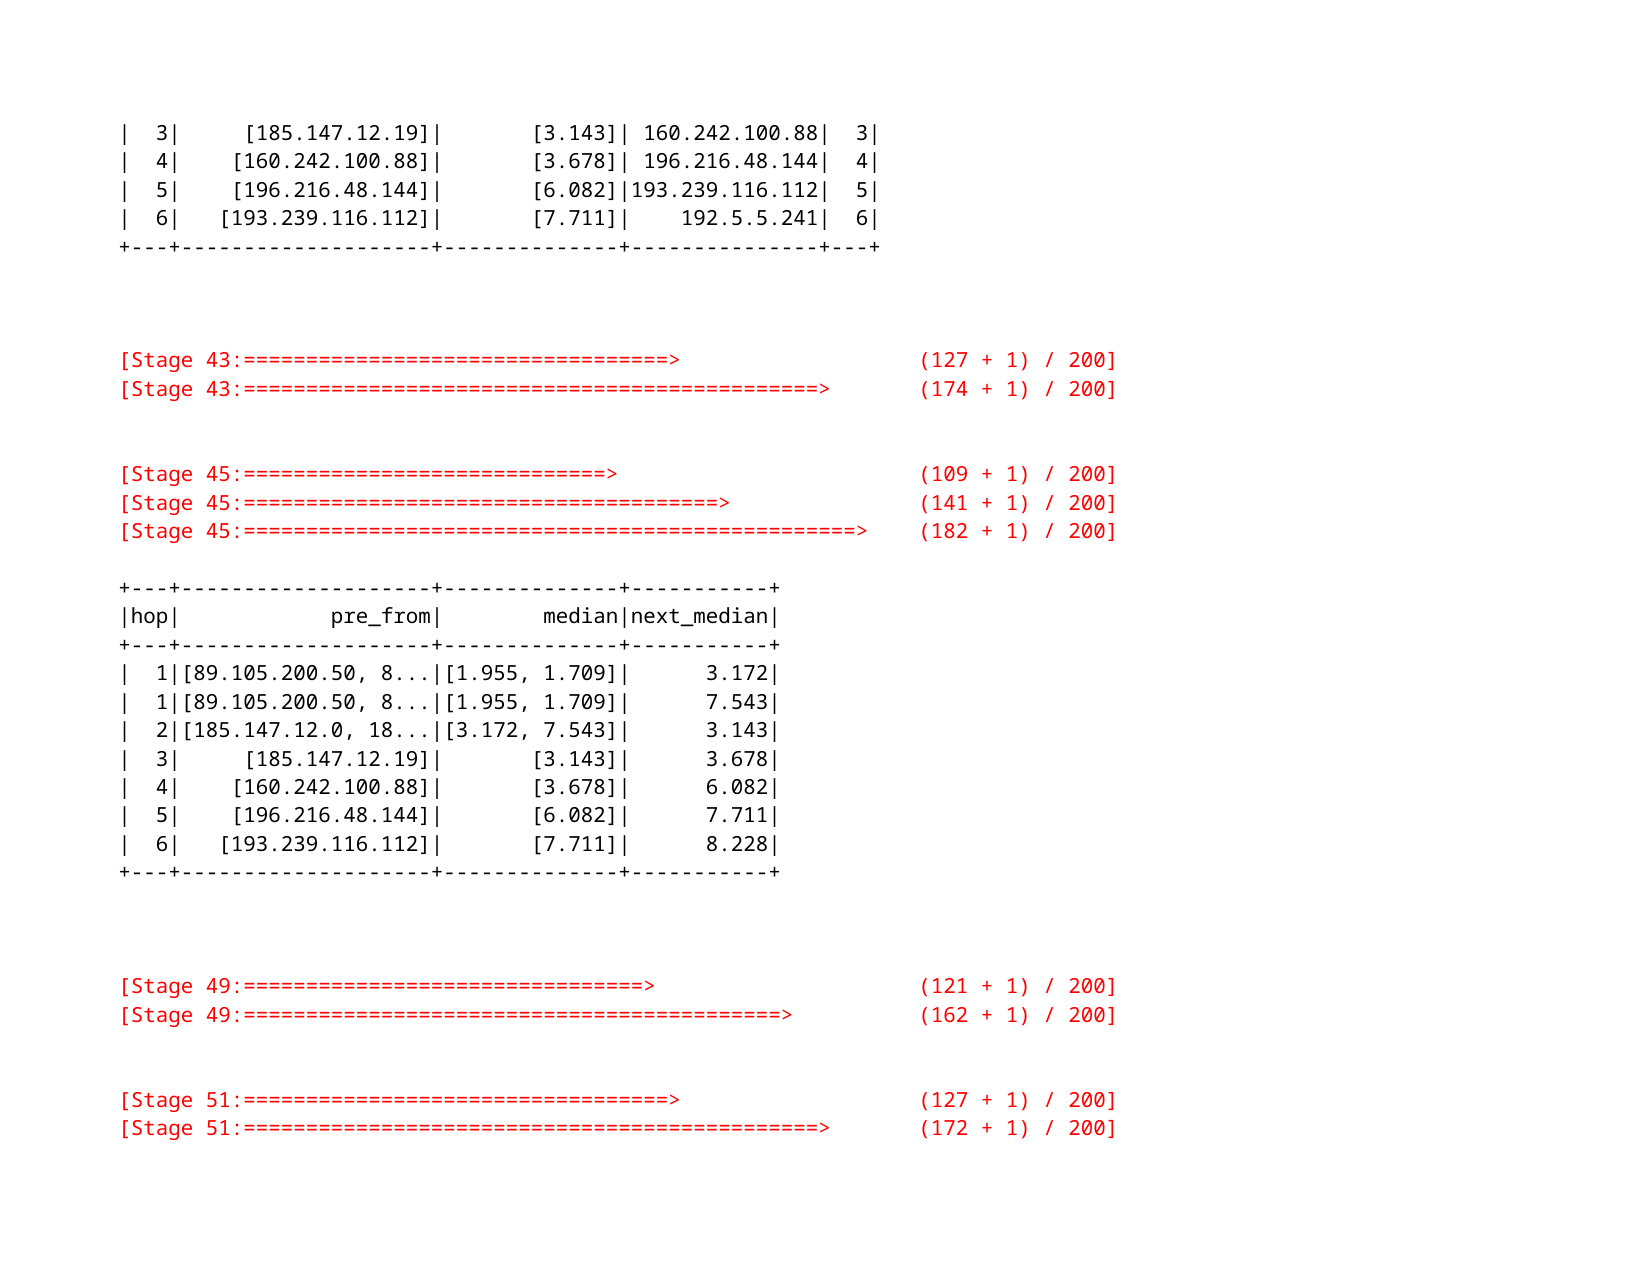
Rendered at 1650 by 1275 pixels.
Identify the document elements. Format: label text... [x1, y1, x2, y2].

text | 5| [196.216.48.144]| [6.082]|193.239.116.112| 5| [118, 175, 1532, 203]
text [Stage 45:======================================> (141 + 1) / 200] [118, 488, 1532, 516]
text +---+--------------------+--------------+-----------+ [118, 857, 1532, 886]
text [Stage 49:===========================================> (162 + 1) / 200] [118, 1000, 1532, 1028]
text +---+--------------------+--------------+-----------+ [118, 573, 1532, 602]
text +---+--------------------+--------------+---------------+---+ [118, 232, 1532, 260]
text | 5| [196.216.48.144]| [6.082]| 7.711| [118, 801, 1532, 829]
text |hop| pre_from| median|next_median| [118, 602, 1532, 630]
text | 3| [185.147.12.19]| [3.143]| 3.678| [118, 744, 1532, 772]
text [Stage 49:================================> (121 + 1) / 200] [118, 971, 1532, 1000]
text | 4| [160.242.100.88]| [3.678]| 196.216.48.144| 4| [118, 147, 1532, 175]
text [Stage 43:==============================================> (174 + 1) / 200] [118, 374, 1532, 402]
text | 6| [193.239.116.112]| [7.711]| 8.228| [118, 829, 1532, 857]
text | 4| [160.242.100.88]| [3.678]| 6.082| [118, 772, 1532, 801]
text [Stage 51:==================================> (127 + 1) / 200] [118, 1085, 1532, 1113]
text | 1|[89.105.200.50, 8...|[1.955, 1.709]| 7.543| [118, 687, 1532, 715]
text [Stage 51:==============================================> (172 + 1) / 200] [118, 1113, 1532, 1142]
text [Stage 45:=================================================> (182 + 1) / 200] [118, 516, 1532, 545]
text | 3| [185.147.12.19]| [3.143]| 160.242.100.88| 3| [118, 118, 1532, 147]
text +---+--------------------+--------------+-----------+ [118, 630, 1532, 658]
text | 1|[89.105.200.50, 8...|[1.955, 1.709]| 3.172| [118, 658, 1532, 687]
text [Stage 45:=============================> (109 + 1) / 200] [118, 459, 1532, 488]
text | 2|[185.147.12.0, 18...|[3.172, 7.543]| 3.143| [118, 715, 1532, 744]
text | 6| [193.239.116.112]| [7.711]| 192.5.5.241| 6| [118, 203, 1532, 232]
text [Stage 43:==================================> (127 + 1) / 200] [118, 346, 1532, 374]
